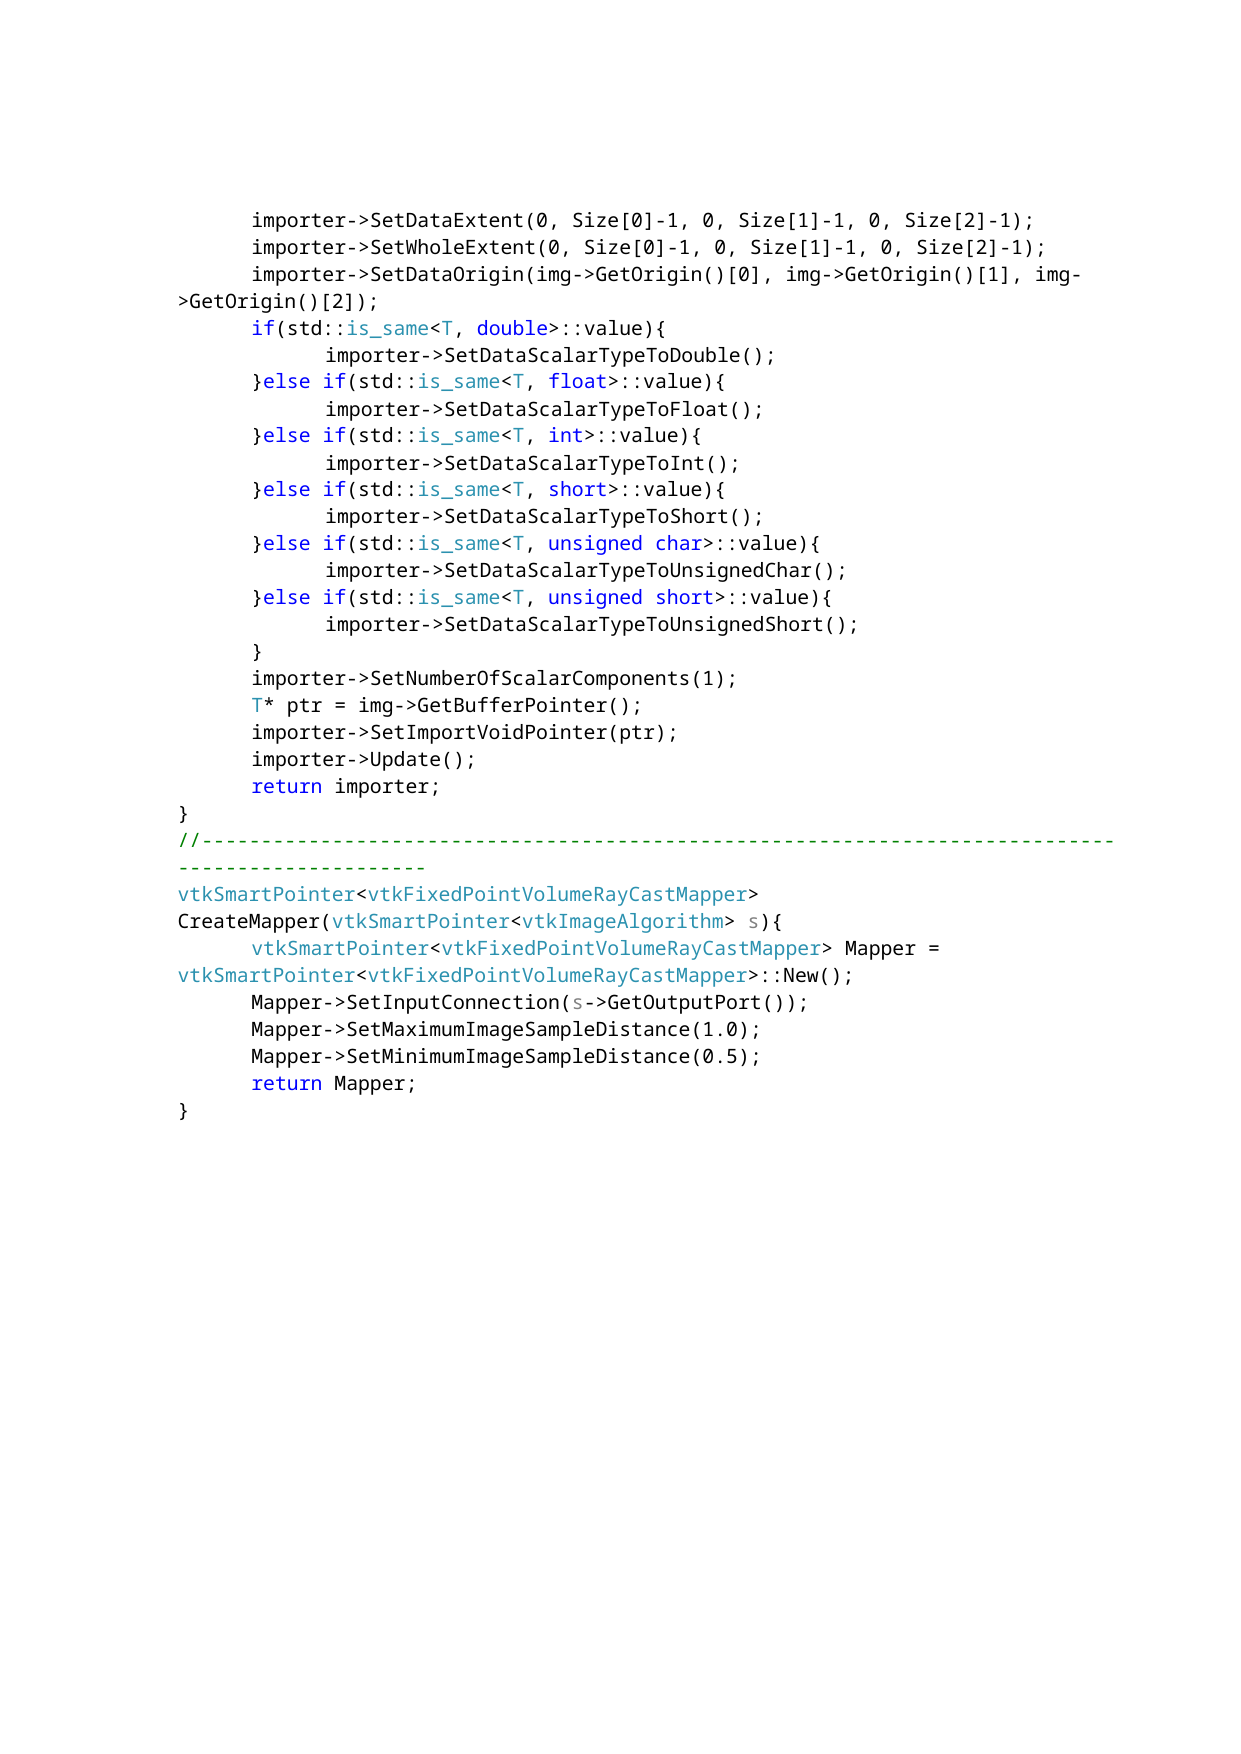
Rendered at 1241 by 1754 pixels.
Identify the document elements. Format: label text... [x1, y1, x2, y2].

text importer->SetDataScalarTypeToFloat(); [177, 395, 1122, 422]
text Mapper->SetMaximumImageSampleDistance(1.0); [177, 1015, 1122, 1042]
text }else if(std::is_same<T, short>::value){ [177, 476, 1122, 503]
text importer->SetNumberOfScalarComponents(1); [177, 664, 1122, 692]
text //-------------------------------------------------------------------------------------------------- [177, 826, 1122, 880]
text return importer; [177, 772, 1122, 799]
text } [177, 638, 1122, 664]
text importer->SetDataScalarTypeToUnsignedShort(); [177, 611, 1122, 638]
text importer->SetDataOrigin(img->GetOrigin()[0], img->GetOrigin()[1], img->GetOrigin()[2]); [177, 260, 1122, 314]
text } [177, 799, 1122, 826]
text importer->SetWholeExtent(0, Size[0]-1, 0, Size[1]-1, 0, Size[2]-1); [177, 233, 1122, 260]
text importer->SetImportVoidPointer(ptr); [177, 718, 1122, 746]
text Mapper->SetMinimumImageSampleDistance(0.5); [177, 1042, 1122, 1069]
text }else if(std::is_same<T, unsigned char>::value){ [177, 530, 1122, 557]
text importer->SetDataScalarTypeToInt(); [177, 449, 1122, 476]
text Mapper->SetInputConnection(s->GetOutputPort()); [177, 988, 1122, 1015]
text T* ptr = img->GetBufferPointer(); [177, 692, 1122, 718]
text vtkSmartPointer<vtkFixedPointVolumeRayCastMapper> CreateMapper(vtkSmartPointer<vtkImageAlgorithm> s){ [177, 880, 1122, 934]
text importer->SetDataScalarTypeToShort(); [177, 503, 1122, 530]
text importer->SetDataScalarTypeToUnsignedChar(); [177, 557, 1122, 584]
text }else if(std::is_same<T, int>::value){ [177, 422, 1122, 449]
text importer->SetDataScalarTypeToDouble(); [177, 341, 1122, 368]
text importer->Update(); [177, 746, 1122, 772]
text } [177, 1096, 1122, 1123]
text vtkSmartPointer<vtkFixedPointVolumeRayCastMapper> Mapper = vtkSmartPointer<vtkFixedPointVolumeRayCastMapper>::New(); [177, 934, 1122, 988]
text }else if(std::is_same<T, float>::value){ [177, 368, 1122, 395]
text importer->SetDataExtent(0, Size[0]-1, 0, Size[1]-1, 0, Size[2]-1); [177, 206, 1122, 233]
text }else if(std::is_same<T, unsigned short>::value){ [177, 584, 1122, 611]
text if(std::is_same<T, double>::value){ [177, 314, 1122, 341]
text return Mapper; [177, 1069, 1122, 1096]
